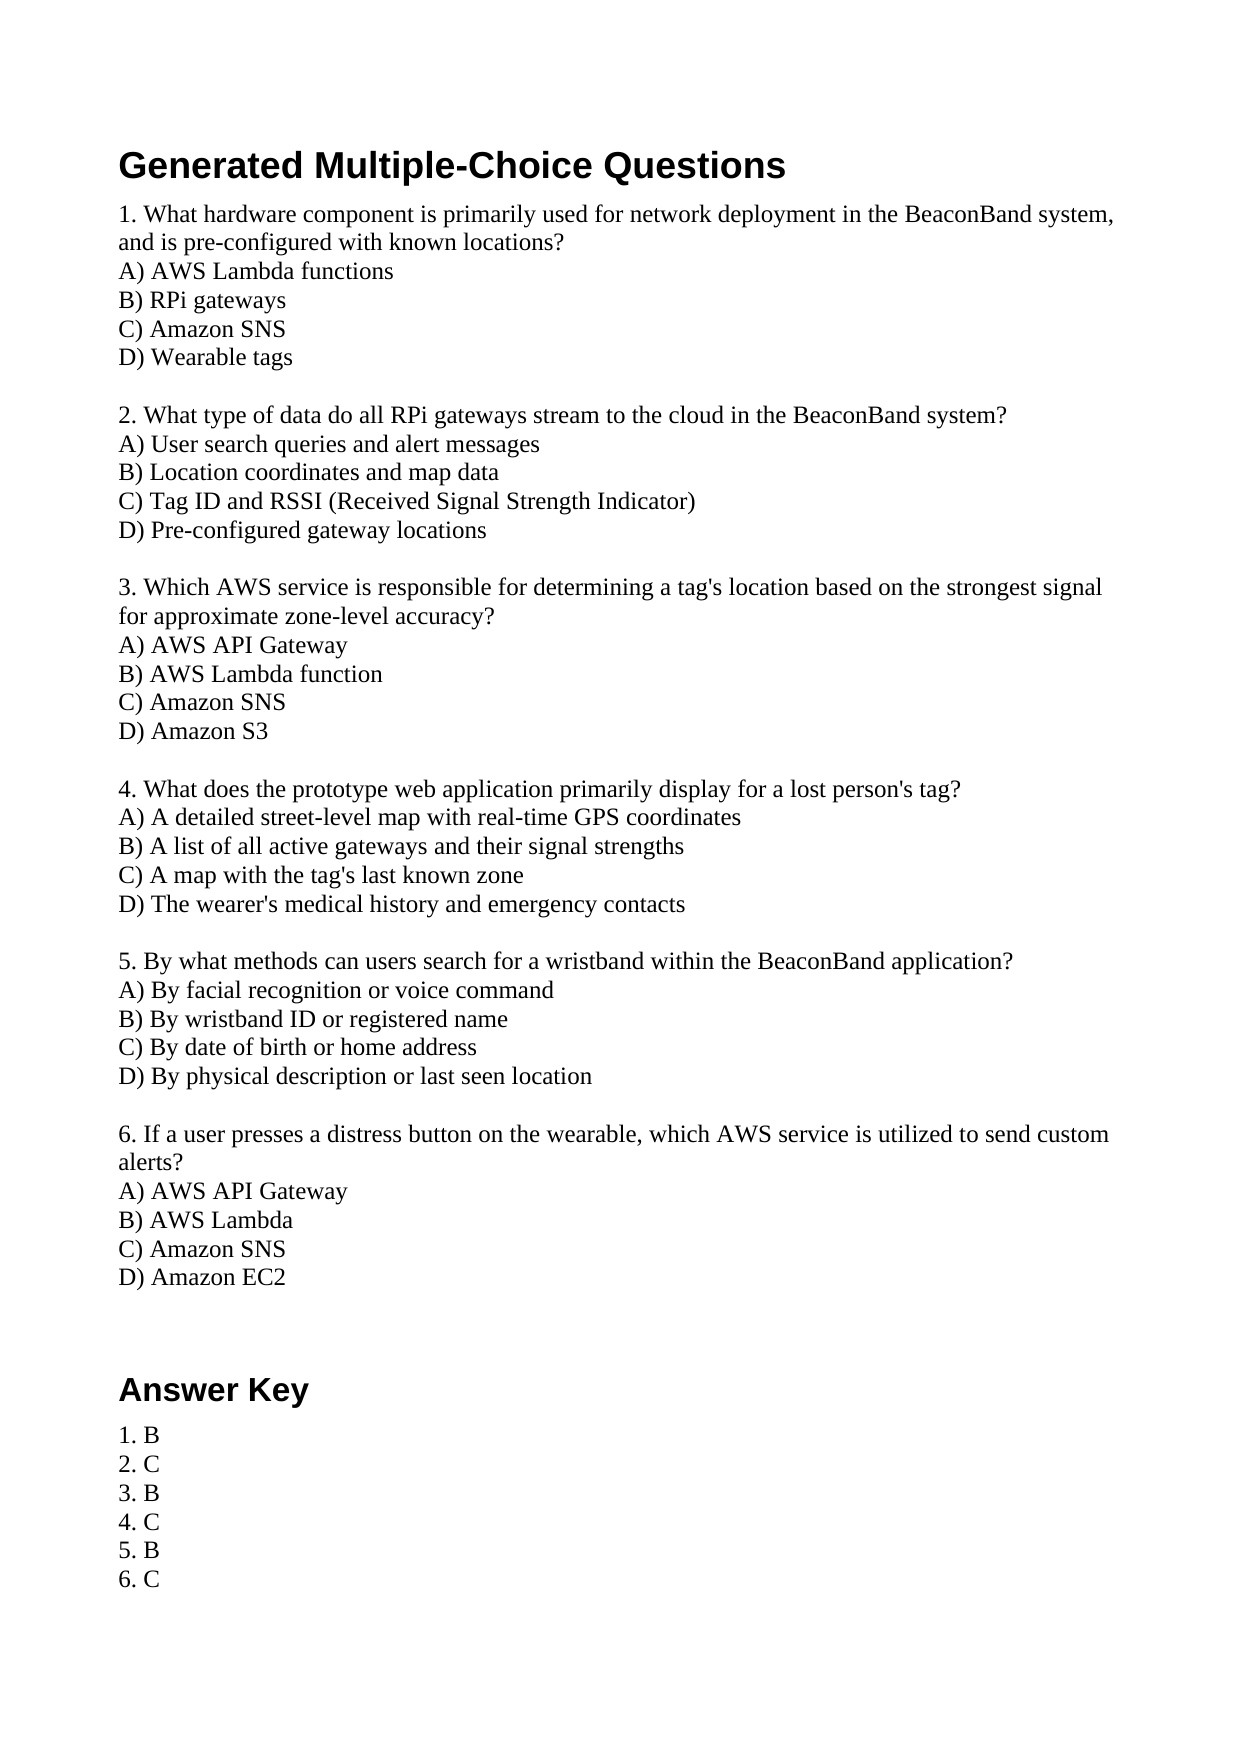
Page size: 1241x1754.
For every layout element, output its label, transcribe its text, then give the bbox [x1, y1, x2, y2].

text D) By physical description or last seen location [118, 1009, 1122, 1038]
text 1. B [118, 1326, 1122, 1354]
text B) AWS Lambda function [118, 607, 1122, 636]
text 6. If a user presses a distress button on the wearable, which AWS service is utilized to send custom alerts? [118, 1067, 1122, 1124]
text 5. B [118, 1441, 1122, 1469]
text D) Wearable tags [118, 291, 1122, 319]
text C) A map with the tag's last known zone [118, 808, 1122, 837]
text D) Pre-configured gateway locations [118, 463, 1122, 492]
text A) AWS API Gateway [118, 578, 1122, 607]
text A) By facial recognition or voice command [118, 923, 1122, 952]
text 4. C [118, 1412, 1122, 1441]
subtitle Generated Multiple-Choice Questions [118, 118, 1122, 147]
text 4. What does the prototype web application primarily display for a lost person's tag? [118, 722, 1122, 751]
text B) A list of all active gateways and their signal strengths [118, 779, 1122, 808]
text A) AWS API Gateway [118, 1124, 1122, 1153]
text C) Tag ID and RSSI (Received Signal Strength Indicator) [118, 434, 1122, 463]
text 3. B [118, 1383, 1122, 1412]
text 1. What hardware component is primarily used for network deployment in the BeaconBand system, and is pre-configured with known locations? [118, 147, 1122, 204]
text 5. By what methods can users search for a wristband within the BeaconBand application? [118, 894, 1122, 923]
text B) AWS Lambda [118, 1153, 1122, 1182]
text C) Amazon SNS [118, 1182, 1122, 1211]
text C) Amazon SNS [118, 636, 1122, 664]
text B) By wristband ID or registered name [118, 952, 1122, 981]
text D) Amazon S3 [118, 664, 1122, 693]
text A) User search queries and alert messages [118, 377, 1122, 406]
text 6. C [118, 1469, 1122, 1498]
text C) Amazon SNS [118, 262, 1122, 291]
text D) The wearer's medical history and emergency contacts [118, 837, 1122, 866]
text 2. What type of data do all RPi gateways stream to the cloud in the BeaconBand system? [118, 348, 1122, 377]
text B) RPi gateways [118, 233, 1122, 262]
text A) A detailed street-level map with real-time GPS coordinates [118, 751, 1122, 779]
text C) By date of birth or home address [118, 981, 1122, 1009]
text B) Location coordinates and map data [118, 406, 1122, 434]
subtitle Answer Key [118, 1297, 1122, 1326]
text A) AWS Lambda functions [118, 204, 1122, 233]
text 3. Which AWS service is responsible for determining a tag's location based on the strongest signal for approximate zone-level accuracy? [118, 521, 1122, 578]
text D) Amazon EC2 [118, 1211, 1122, 1239]
text 2. C [118, 1354, 1122, 1383]
